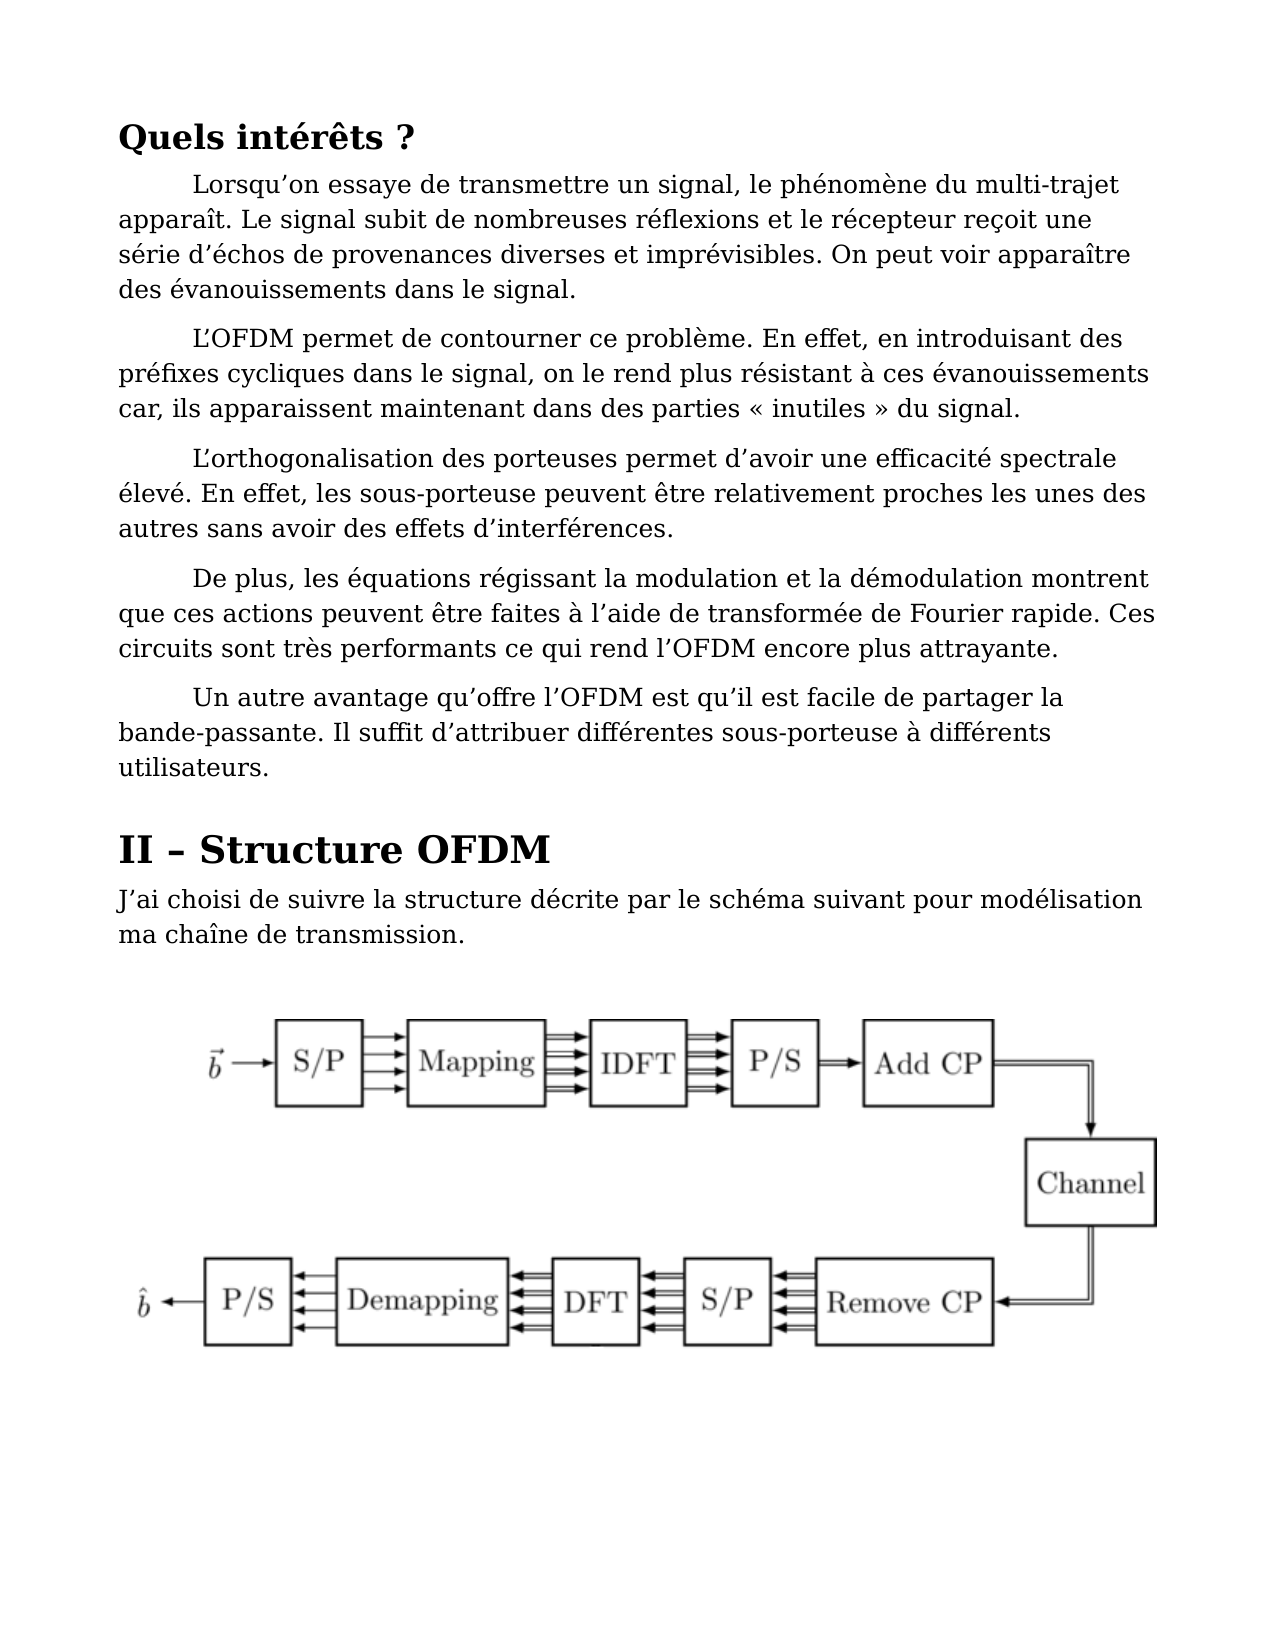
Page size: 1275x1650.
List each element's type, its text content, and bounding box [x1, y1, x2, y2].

text L’orthogonalisation des porteuses permet d’avoir une efficacité spectrale élevé. En effet, les sous-porteuse peuvent être relativement proches les unes des autres sans avoir des effets d’interférences. [118, 444, 1157, 543]
text Un autre avantage qu’offre l’OFDM est qu’il est facile de partager la bande-passante. Il suffit d’attribuer différentes sous-porteuse à différents utilisateurs. [118, 683, 1157, 782]
text L’OFDM permet de contourner ce problème. En effet, en introduisant des préfixes cycliques dans le signal, on le rend plus résistant à ces évanouissements car, ils apparaissent maintenant dans des parties « inutiles » du signal. [118, 324, 1157, 424]
picture [118, 1019, 1157, 1356]
text J’ai choisi de suivre la structure décrite par le schéma suivant pour modélisation ma chaîne de transmission. [118, 885, 1157, 949]
subtitle II – Structure OFDM [118, 828, 1157, 872]
text De plus, les équations régissant la modulation et la démodulation montrent que ces actions peuvent être faites à l’aide de transformée de Fourier rapide. Ces circuits sont très performants ce qui rend l’OFDM encore plus attrayante. [118, 564, 1157, 663]
subtitle Quels intérêts ? [118, 118, 1157, 157]
text Lorsqu’on essaye de transmettre un signal, le phénomène du multi-trajet apparaît. Le signal subit de nombreuses réflexions et le récepteur reçoit une série d’échos de provenances diverses et imprévisibles. On peut voir apparaître des évanouissements dans le signal. [118, 170, 1157, 304]
